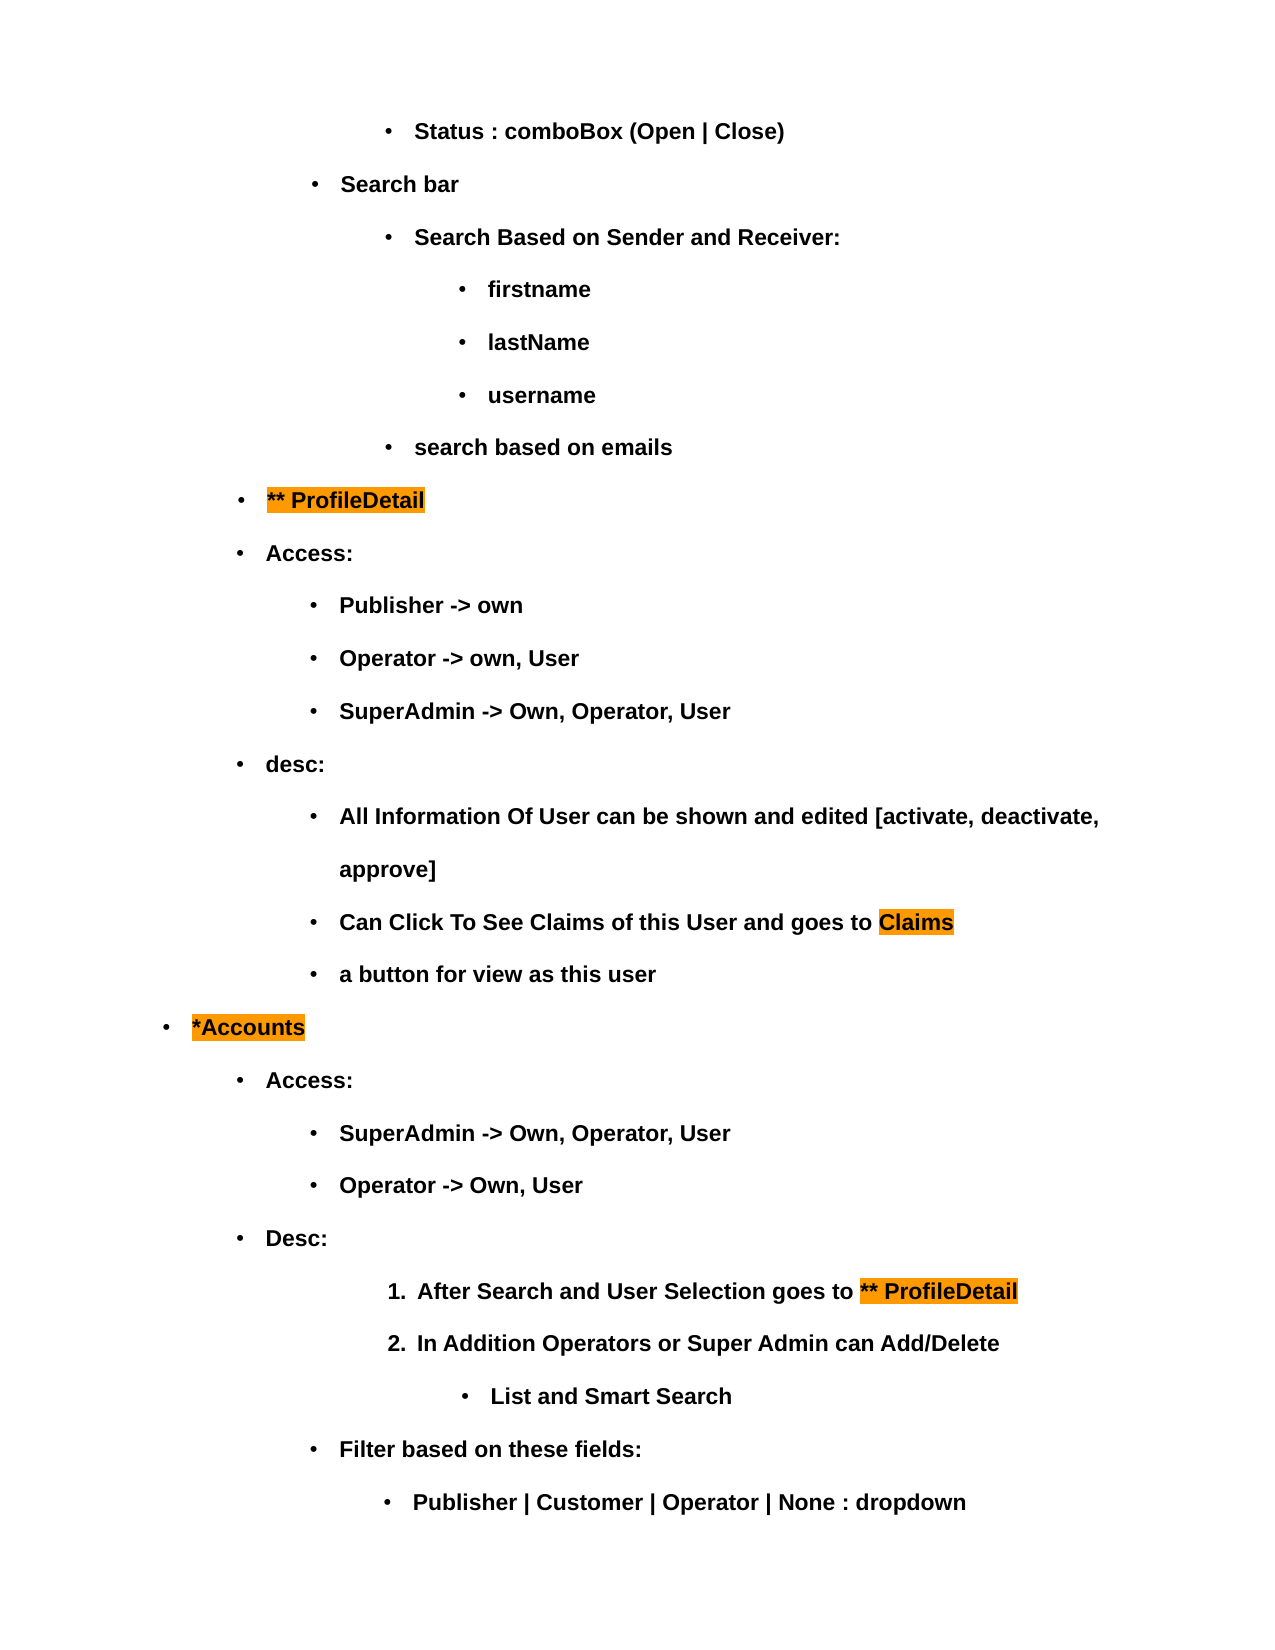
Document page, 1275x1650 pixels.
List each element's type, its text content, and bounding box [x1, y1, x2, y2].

list *Accounts [162, 1014, 1157, 1041]
list Desc: [236, 1225, 1157, 1251]
list ** ProfileDetail [237, 487, 1157, 513]
list All Information Of User can be shown and edited [activate, deactivate, approve] [309, 803, 1157, 882]
list After Search and User Selection goes to ** ProfileDetail [387, 1278, 1157, 1304]
list Can Click To See Claims of this User and goes to Claims [309, 909, 1157, 935]
list firstname [458, 276, 1157, 303]
list a button for view as this user [309, 961, 1157, 988]
list Status : comboBox (Open | Close) [384, 118, 1157, 144]
list desc: [236, 751, 1157, 777]
list SuperAdmin -> Own, Operator, User [309, 1119, 1157, 1146]
list Access: [236, 1067, 1157, 1093]
list Search Based on Sender and Receiver: [384, 223, 1157, 250]
list SuperAdmin -> Own, Operator, User [309, 698, 1157, 724]
list search based on emails [384, 434, 1157, 461]
list In Addition Operators or Super Admin can Add/Delete [387, 1330, 1157, 1357]
list Search bar [311, 171, 1157, 197]
list Operator -> own, User [309, 645, 1157, 672]
list Access: [236, 540, 1157, 566]
list List and Smart Search [461, 1383, 1157, 1409]
list Publisher | Customer | Operator | None : dropdown [383, 1488, 1157, 1515]
list Publisher -> own [309, 592, 1157, 619]
list lastName [458, 329, 1157, 355]
list username [458, 382, 1157, 408]
list Filter based on these fields: [309, 1436, 1157, 1462]
list Operator -> Own, User [309, 1172, 1157, 1199]
